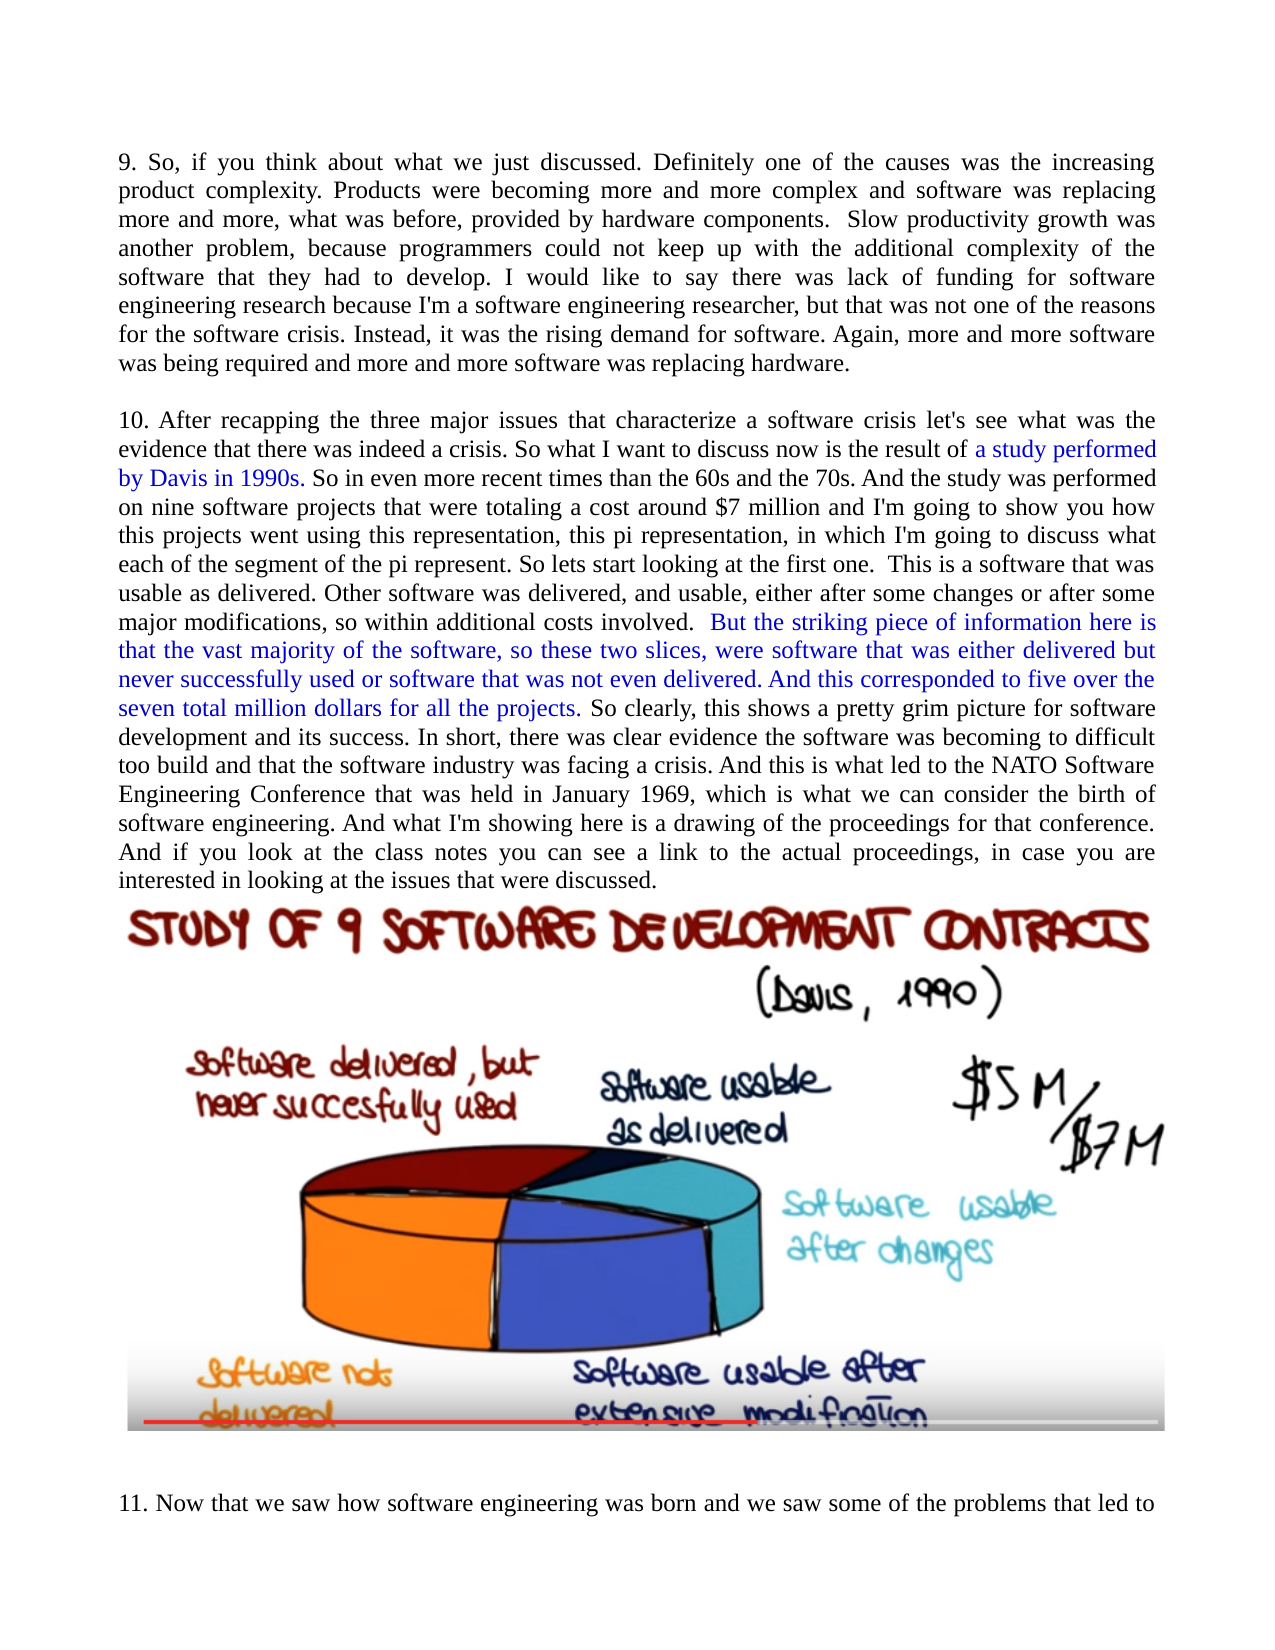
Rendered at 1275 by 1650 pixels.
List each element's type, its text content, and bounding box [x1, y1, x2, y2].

text 10. After recapping the three major issues that characterize a software crisis let's see what was the evidence that there was indeed a crisis. So what I want to discuss now is the result of a study performed by Davis in 1990s. So in even more recent times than the 60s and the 70s. And the study was performed on nine software projects that were totaling a cost around $7 million and I'm going to show you how this projects went using this representation, this pi representation, in which I'm going to discuss what each of the segment of the pi represent. So lets start looking at the first one. This is a software that was usable as delivered. Other software was delivered, and usable, either after some changes or after some major modifications, so within additional costs involved. But the striking piece of information here is that the vast majority of the software, so these two slices, were software that was either delivered but never successfully used or software that was not even delivered. And this corresponded to five over the seven total million dollars for all the projects. So clearly, this shows a pretty grim picture for software development and its success. In short, there was clear evidence the software was becoming to difficult too build and that the software industry was facing a crisis. And this is what led to the NATO Software Engineering Conference that was held in January 1969, which is what we can consider the birth of software engineering. And what I'm showing here is a drawing of the proceedings for that conference. And if you look at the class notes you can see a link to the actual proceedings, in case you are interested in looking at the issues that were discussed. [118, 406, 1157, 894]
picture [126, 899, 1165, 1431]
text 9. So, if you think about what we just discussed. Definitely one of the causes was the increasing product complexity. Products were becoming more and more complex and software was replacing more and more, what was before, provided by hardware components. Slow productivity growth was another problem, because programmers could not keep up with the additional complexity of the software that they had to develop. I would like to say there was lack of funding for software engineering research because I'm a software engineering researcher, but that was not one of the reasons for the software crisis. Instead, it was the rising demand for software. Again, more and more software was being required and more and more software was replacing hardware. [118, 147, 1157, 377]
text 11. Now that we saw how software engineering was born and we saw some of the problems that led to [118, 1488, 1157, 1517]
